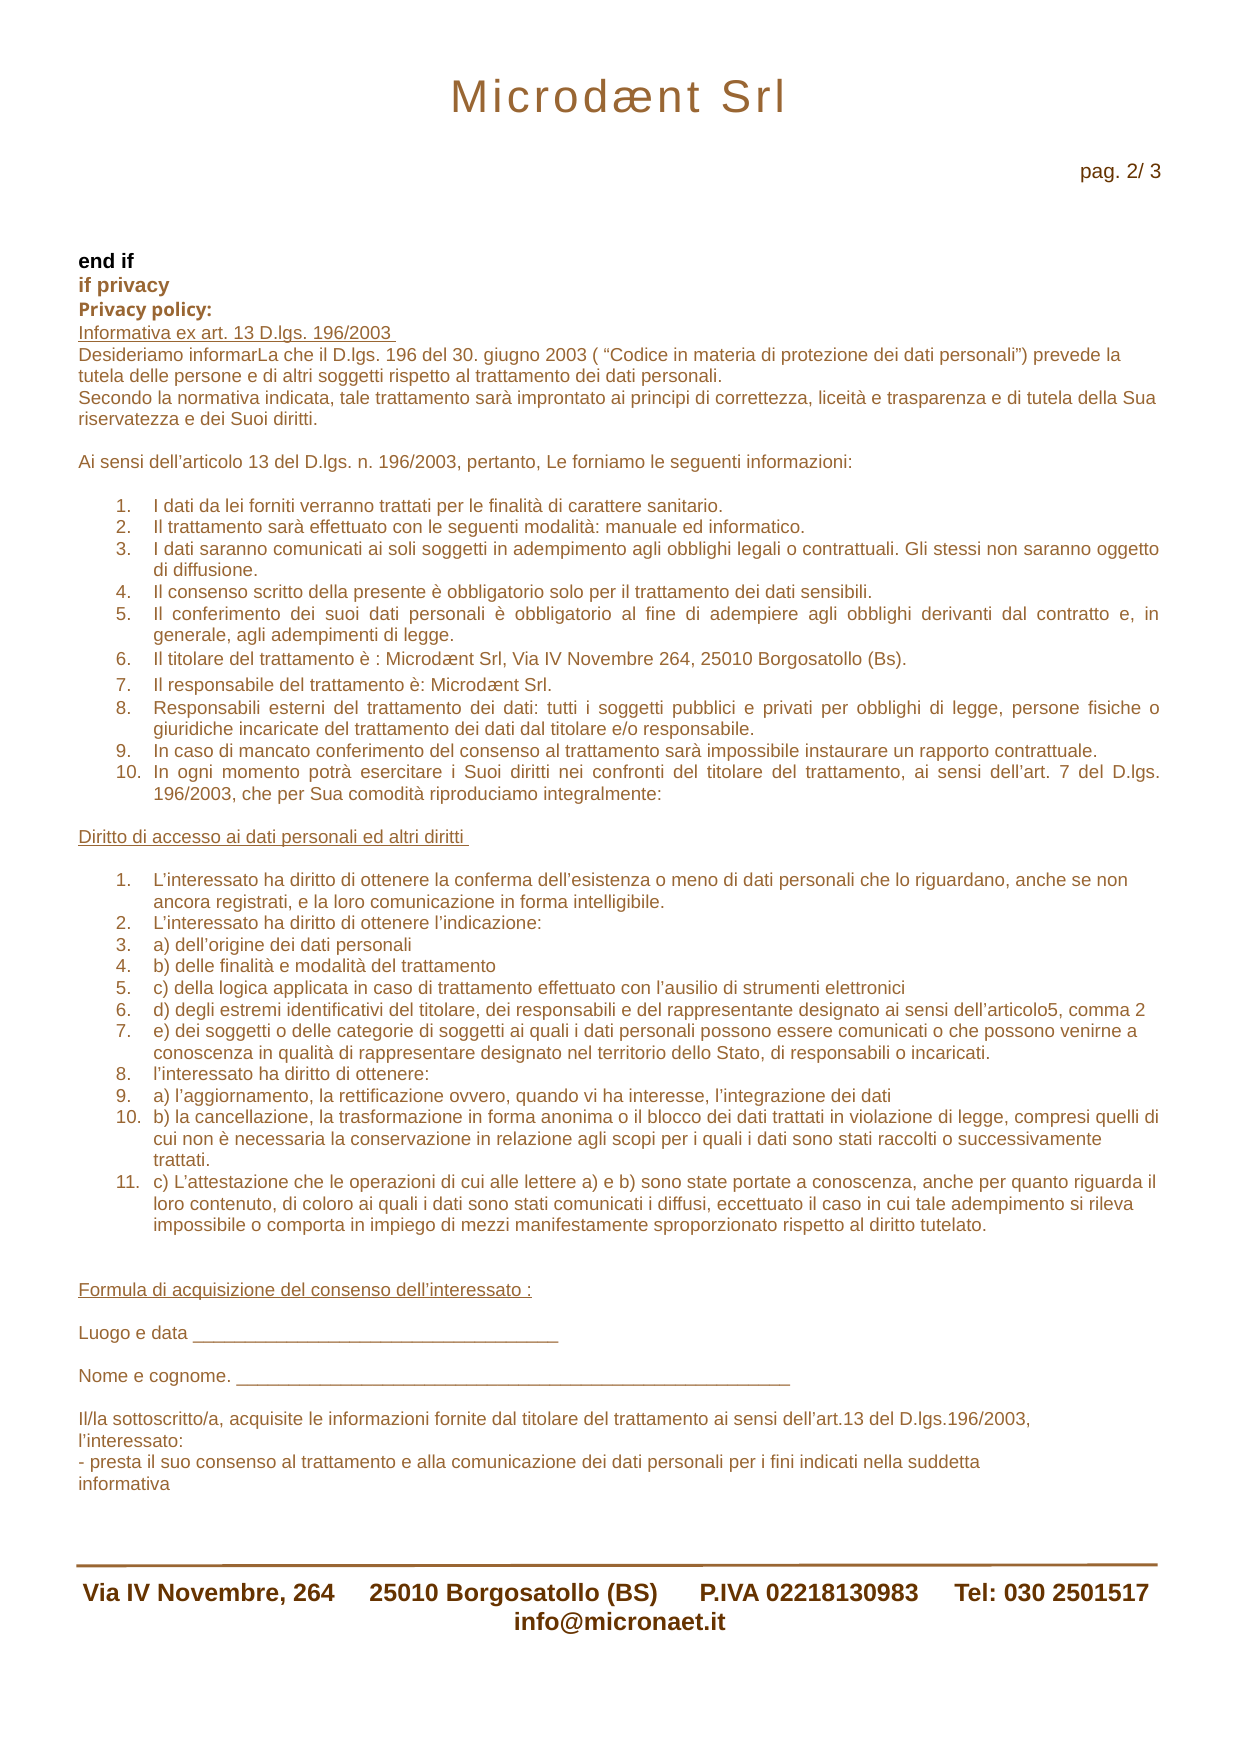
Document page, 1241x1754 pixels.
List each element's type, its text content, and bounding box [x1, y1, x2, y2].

list In ogni momento potrà esercitare i Suoi diritti nei confronti del titolare del trattamento, ai sensi dell’art. 7 del D.lgs. 196/2003, che per Sua comodità riproduciamo integralmente: [116, 761, 1161, 804]
text end if [78, 248, 1161, 272]
text l’interessato: [78, 1429, 1161, 1451]
text Il/la sottoscritto/a, acquisite le informazioni fornite dal titolare del trattamento ai sensi dell’art.13 del D.lgs.196/2003, [78, 1408, 1161, 1429]
list Il consenso scritto della presente è obbligatorio solo per il trattamento dei dati sensibili. [116, 581, 1161, 602]
list Il responsabile del trattamento è: Microdænt Srl. [116, 671, 1161, 696]
text informativa [78, 1473, 1161, 1494]
text - presta il suo consenso al trattamento e alla comunicazione dei dati personali per i fini indicati nella suddetta [78, 1451, 1161, 1473]
text Luogo e data ___________________________________ [78, 1322, 1161, 1343]
list In caso di mancato conferimento del consenso al trattamento sarà impossibile instaurare un rapporto contrattuale. [116, 739, 1161, 761]
text Informativa ex art. 13 D.lgs. 196/2003 [78, 322, 1161, 343]
list L’interessato ha diritto di ottenere l’indicazione: [116, 912, 1161, 934]
list Il conferimento dei suoi dati personali è obbligatorio al fine di adempiere agli obblighi derivanti dal contratto e, in generale, agli adempimenti di legge. [116, 602, 1161, 645]
text if privacy [78, 272, 1161, 296]
list c) della logica applicata in caso di trattamento effettuato con l’ausilio di strumenti elettronici [116, 977, 1161, 998]
list I dati saranno comunicati ai soli soggetti in adempimento agli obblighi legali o contrattuali. Gli stessi non saranno oggetto di diffusione. [116, 538, 1161, 581]
text Desideriamo informarLa che il D.lgs. 196 del 30. giugno 2003 ( “Codice in materia di protezione dei dati personali”) prevede la tutela delle persone e di altri soggetti rispetto al trattamento dei dati personali. [78, 343, 1161, 387]
list b) la cancellazione, la trasformazione in forma anonima o il blocco dei dati trattati in violazione di legge, compresi quelli di cui non è necessaria la conservazione in relazione agli scopi per i quali i dati sono stati raccolti o successivamente trattati. [116, 1106, 1161, 1171]
list e) dei soggetti o delle categorie di soggetti ai quali i dati personali possono essere comunicati o che possono venirne a conoscenza in qualità di rappresentare designato nel territorio dello Stato, di responsabili o incaricati. [116, 1020, 1161, 1063]
list Il titolare del trattamento è : Microdænt Srl, Via IV Novembre 264, 25010 Borgosatollo (Bs). [116, 645, 1161, 671]
list Il trattamento sarà effettuato con le seguenti modalità: manuale ed informatico. [116, 516, 1161, 538]
list Responsabili esterni del trattamento dei dati: tutti i soggetti pubblici e privati per obblighi di legge, persone fisiche o giuridiche incaricate del trattamento dei dati dal titolare e/o responsabile. [116, 696, 1161, 739]
list L’interessato ha diritto di ottenere la conferma dell’esistenza o meno di dati personali che lo riguardano, anche se non ancora registrati, e la loro comunicazione in forma intelligibile. [116, 869, 1161, 912]
list I dati da lei forniti verranno trattati per le finalità di carattere sanitario. [116, 494, 1161, 516]
list d) degli estremi identificativi del titolare, dei responsabili e del rappresentante designato ai sensi dell’articolo5, comma 2 [116, 998, 1161, 1020]
text Ai sensi dell’articolo 13 del D.lgs. n. 196/2003, pertanto, Le forniamo le seguenti informazioni: [78, 451, 1161, 473]
list b) delle finalità e modalità del trattamento [116, 955, 1161, 977]
text Privacy policy: [78, 296, 1161, 322]
list Formula di acquisizione del consenso dell’interessato : [78, 1279, 1161, 1300]
text Secondo la normativa indicata, tale trattamento sarà improntato ai principi di correttezza, liceità e trasparenza e di tutela della Sua riservatezza e dei Suoi diritti. [78, 387, 1161, 430]
text Diritto di accesso ai dati personali ed altri diritti [78, 826, 1161, 847]
list l’interessato ha diritto di ottenere: [116, 1063, 1161, 1084]
list c) L’attestazione che le operazioni di cui alle lettere a) e b) sono state portate a conoscenza, anche per quanto riguarda il loro contenuto, di coloro ai quali i dati sono stati comunicati i diffusi, eccettuato il caso in cui tale adempimento si rileva impossibile o comporta in impiego di mezzi manifestamente sproporzionato rispetto al diritto tutelato. [116, 1171, 1161, 1236]
text Nome e cognome. _____________________________________________________ [78, 1365, 1161, 1386]
list a) dell’origine dei dati personali [116, 934, 1161, 955]
list a) l’aggiornamento, la rettificazione ovvero, quando vi ha interesse, l’integrazione dei dati [116, 1084, 1161, 1106]
